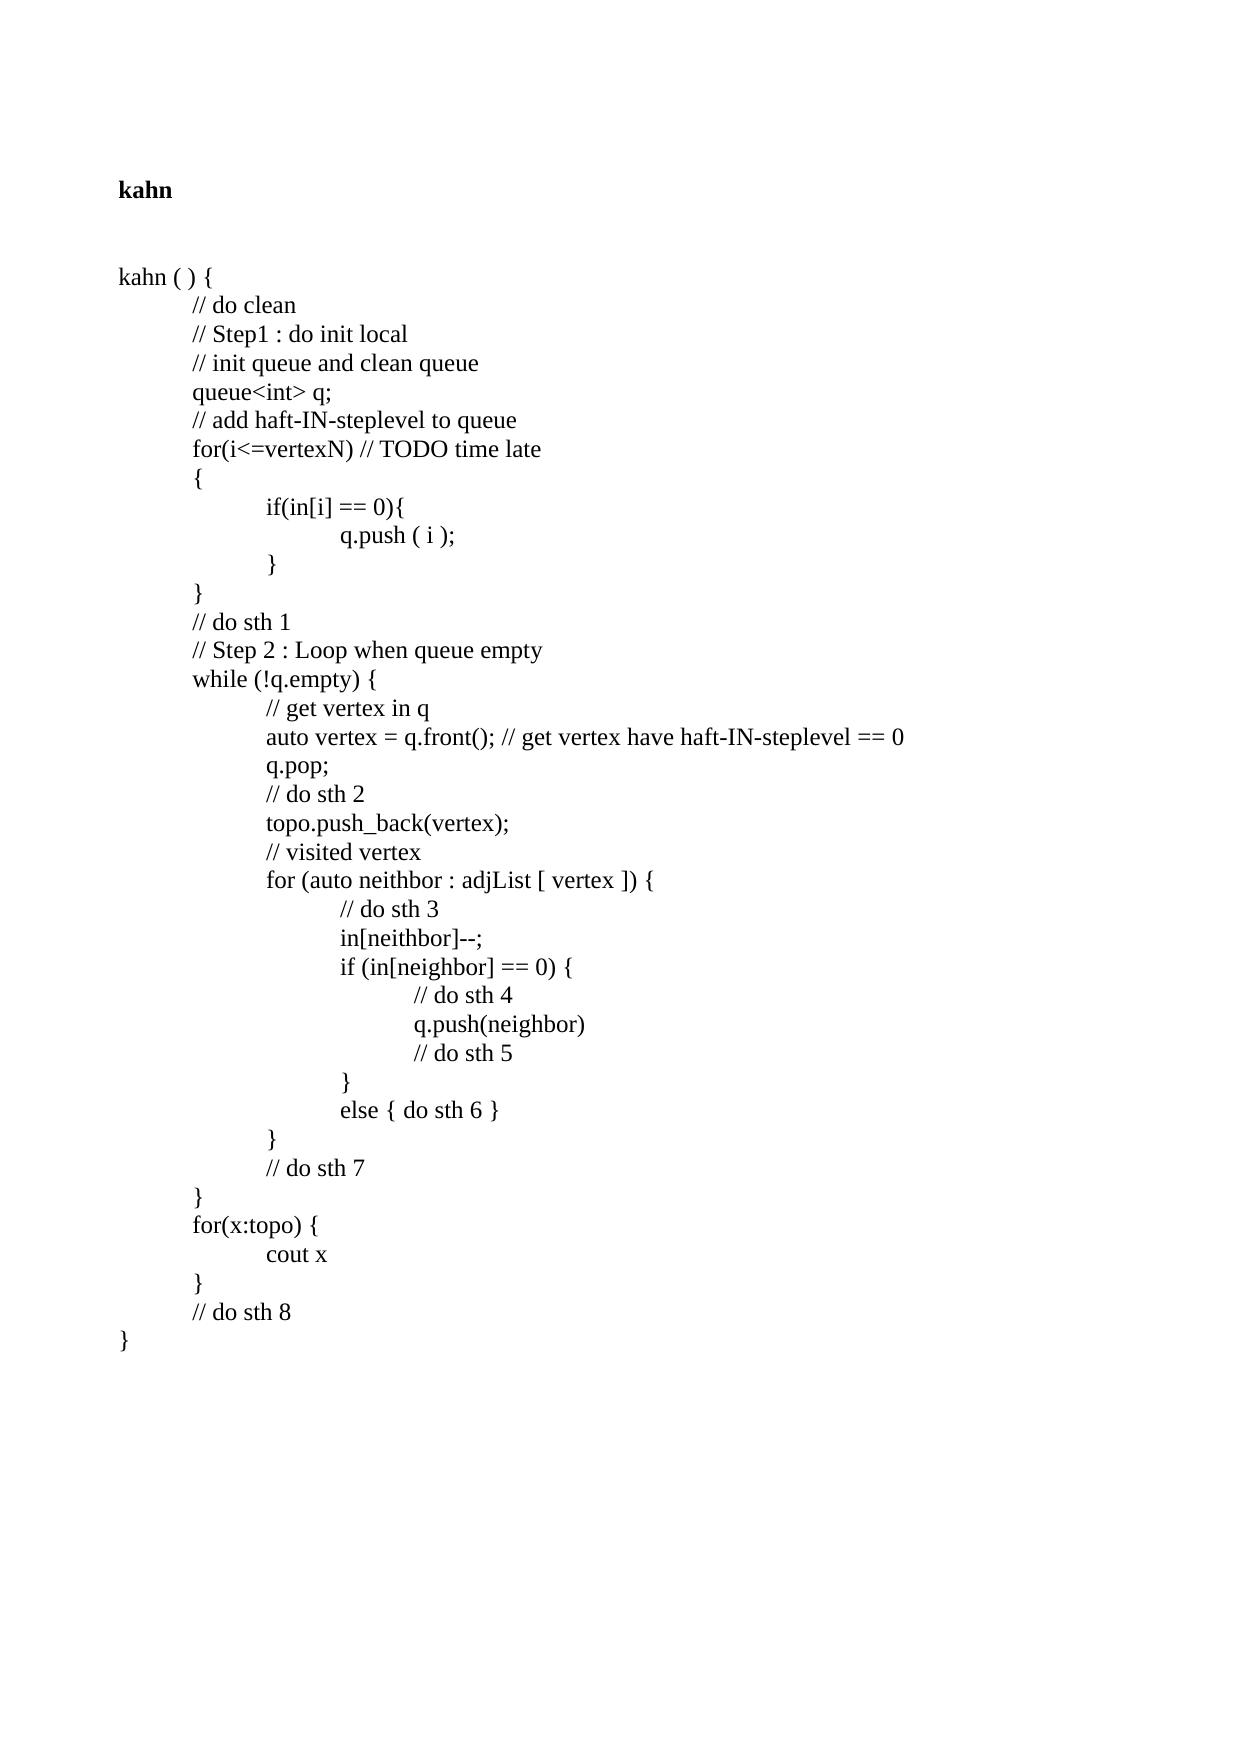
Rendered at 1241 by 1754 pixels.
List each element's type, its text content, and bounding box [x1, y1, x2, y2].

text // do sth 2 [118, 779, 1122, 808]
text // do sth 5 [118, 1038, 1122, 1067]
text for(i<=vertexN) // TODO time late [118, 434, 1122, 463]
text else { do sth 6 } [118, 1096, 1122, 1124]
text if (in[neighbor] == 0) { [118, 952, 1122, 981]
text // init queue and clean queue [118, 348, 1122, 377]
text } [118, 578, 1122, 607]
text cout x [118, 1239, 1122, 1268]
text while (!q.empty) { [118, 664, 1122, 693]
text queue<int> q; [118, 377, 1122, 406]
text // Step 2 : Loop when queue empty [118, 636, 1122, 664]
text } [118, 1182, 1122, 1211]
text // get vertex in q [118, 693, 1122, 722]
text q.pop; [118, 751, 1122, 779]
text // add haft-IN-steplevel to queue [118, 406, 1122, 434]
text kahn ( ) { // do clean [118, 262, 1122, 319]
text } [118, 1326, 1122, 1354]
text topo.push_back(vertex); [118, 808, 1122, 837]
text // do sth 1 [118, 607, 1122, 636]
text { [118, 463, 1122, 492]
text } [118, 1124, 1122, 1153]
text q.push(neighbor) [118, 1009, 1122, 1038]
text } [118, 1067, 1122, 1096]
text // do sth 4 [118, 981, 1122, 1009]
text in[neithbor]--; [118, 923, 1122, 952]
text // Step1 : do init local [118, 319, 1122, 348]
text } [118, 549, 1122, 578]
text // do sth 3 [118, 894, 1122, 923]
text } [118, 1268, 1122, 1297]
text q.push ( i ); [118, 521, 1122, 549]
text // visited vertex [118, 837, 1122, 866]
text for (auto neithbor : adjList [ vertex ]) { [118, 866, 1122, 894]
text auto vertex = q.front(); // get vertex have haft-IN-steplevel == 0 [118, 722, 1122, 751]
text if(in[i] == 0){ [118, 492, 1122, 521]
text kahn [118, 176, 1122, 204]
text for(x:topo) { [118, 1211, 1122, 1239]
text // do sth 8 [118, 1297, 1122, 1326]
text // do sth 7 [118, 1153, 1122, 1182]
